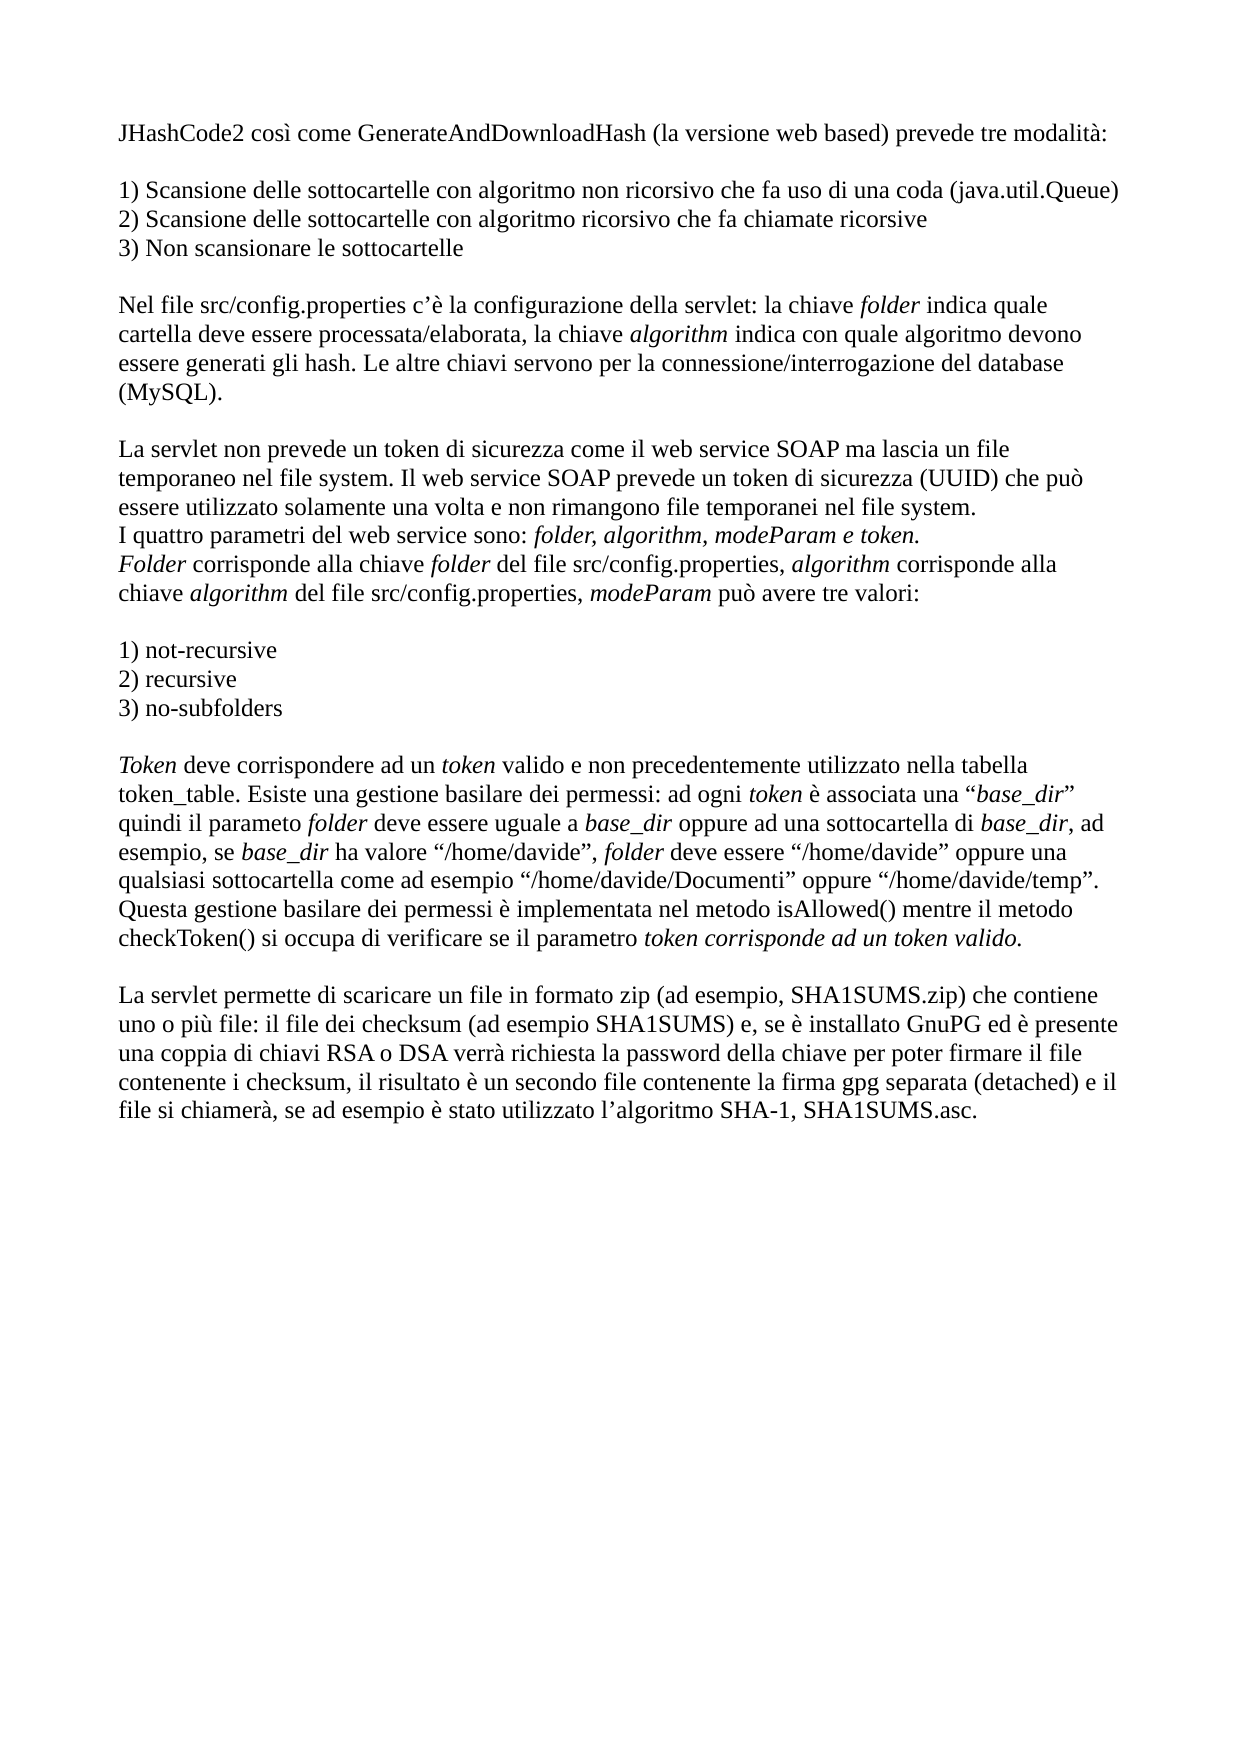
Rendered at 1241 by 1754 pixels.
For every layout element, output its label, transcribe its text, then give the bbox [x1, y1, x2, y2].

text 3) no-subfolders [118, 693, 1122, 722]
text Questa gestione basilare dei permessi è implementata nel metodo isAllowed() mentre il metodo checkToken() si occupa di verificare se il parametro token corrisponde ad un token valido. [118, 894, 1122, 952]
text Folder corrisponde alla chiave folder del file src/config.properties, algorithm corrisponde alla chiave algorithm del file src/config.properties, modeParam può avere tre valori: [118, 549, 1122, 607]
text La servlet non prevede un token di sicurezza come il web service SOAP ma lascia un file temporaneo nel file system. Il web service SOAP prevede un token di sicurezza (UUID) che può essere utilizzato solamente una volta e non rimangono file temporanei nel file system. [118, 434, 1122, 521]
text 1) not-recursive [118, 636, 1122, 664]
text 1) Scansione delle sottocartelle con algoritmo non ricorsivo che fa uso di una coda (java.util.Queue) [118, 176, 1122, 204]
text I quattro parametri del web service sono: folder, algorithm, modeParam e token. [118, 521, 1122, 549]
text 3) Non scansionare le sottocartelle [118, 233, 1122, 262]
text JHashCode2 così come GenerateAndDownloadHash (la versione web based) prevede tre modalità: [118, 118, 1122, 147]
text Nel file src/config.properties c’è la configurazione della servlet: la chiave folder indica quale cartella deve essere processata/elaborata, la chiave algorithm indica con quale algoritmo devono essere generati gli hash. Le altre chiavi servono per la connessione/interrogazione del database (MySQL). [118, 291, 1122, 406]
text La servlet permette di scaricare un file in formato zip (ad esempio, SHA1SUMS.zip) che contiene uno o più file: il file dei checksum (ad esempio SHA1SUMS) e, se è installato GnuPG ed è presente una coppia di chiavi RSA o DSA verrà richiesta la password della chiave per poter firmare il file contenente i checksum, il risultato è un secondo file contenente la firma gpg separata (detached) e il file si chiamerà, se ad esempio è stato utilizzato l’algoritmo SHA-1, SHA1SUMS.asc. [118, 981, 1122, 1124]
text 2) Scansione delle sottocartelle con algoritmo ricorsivo che fa chiamate ricorsive [118, 204, 1122, 233]
text Token deve corrispondere ad un token valido e non precedentemente utilizzato nella tabella token_table. Esiste una gestione basilare dei permessi: ad ogni token è associata una “base_dir” quindi il parameto folder deve essere uguale a base_dir oppure ad una sottocartella di base_dir, ad esempio, se base_dir ha valore “/home/davide”, folder deve essere “/home/davide” oppure una qualsiasi sottocartella come ad esempio “/home/davide/Documenti” oppure “/home/davide/temp”. [118, 751, 1122, 894]
text 2) recursive [118, 664, 1122, 693]
